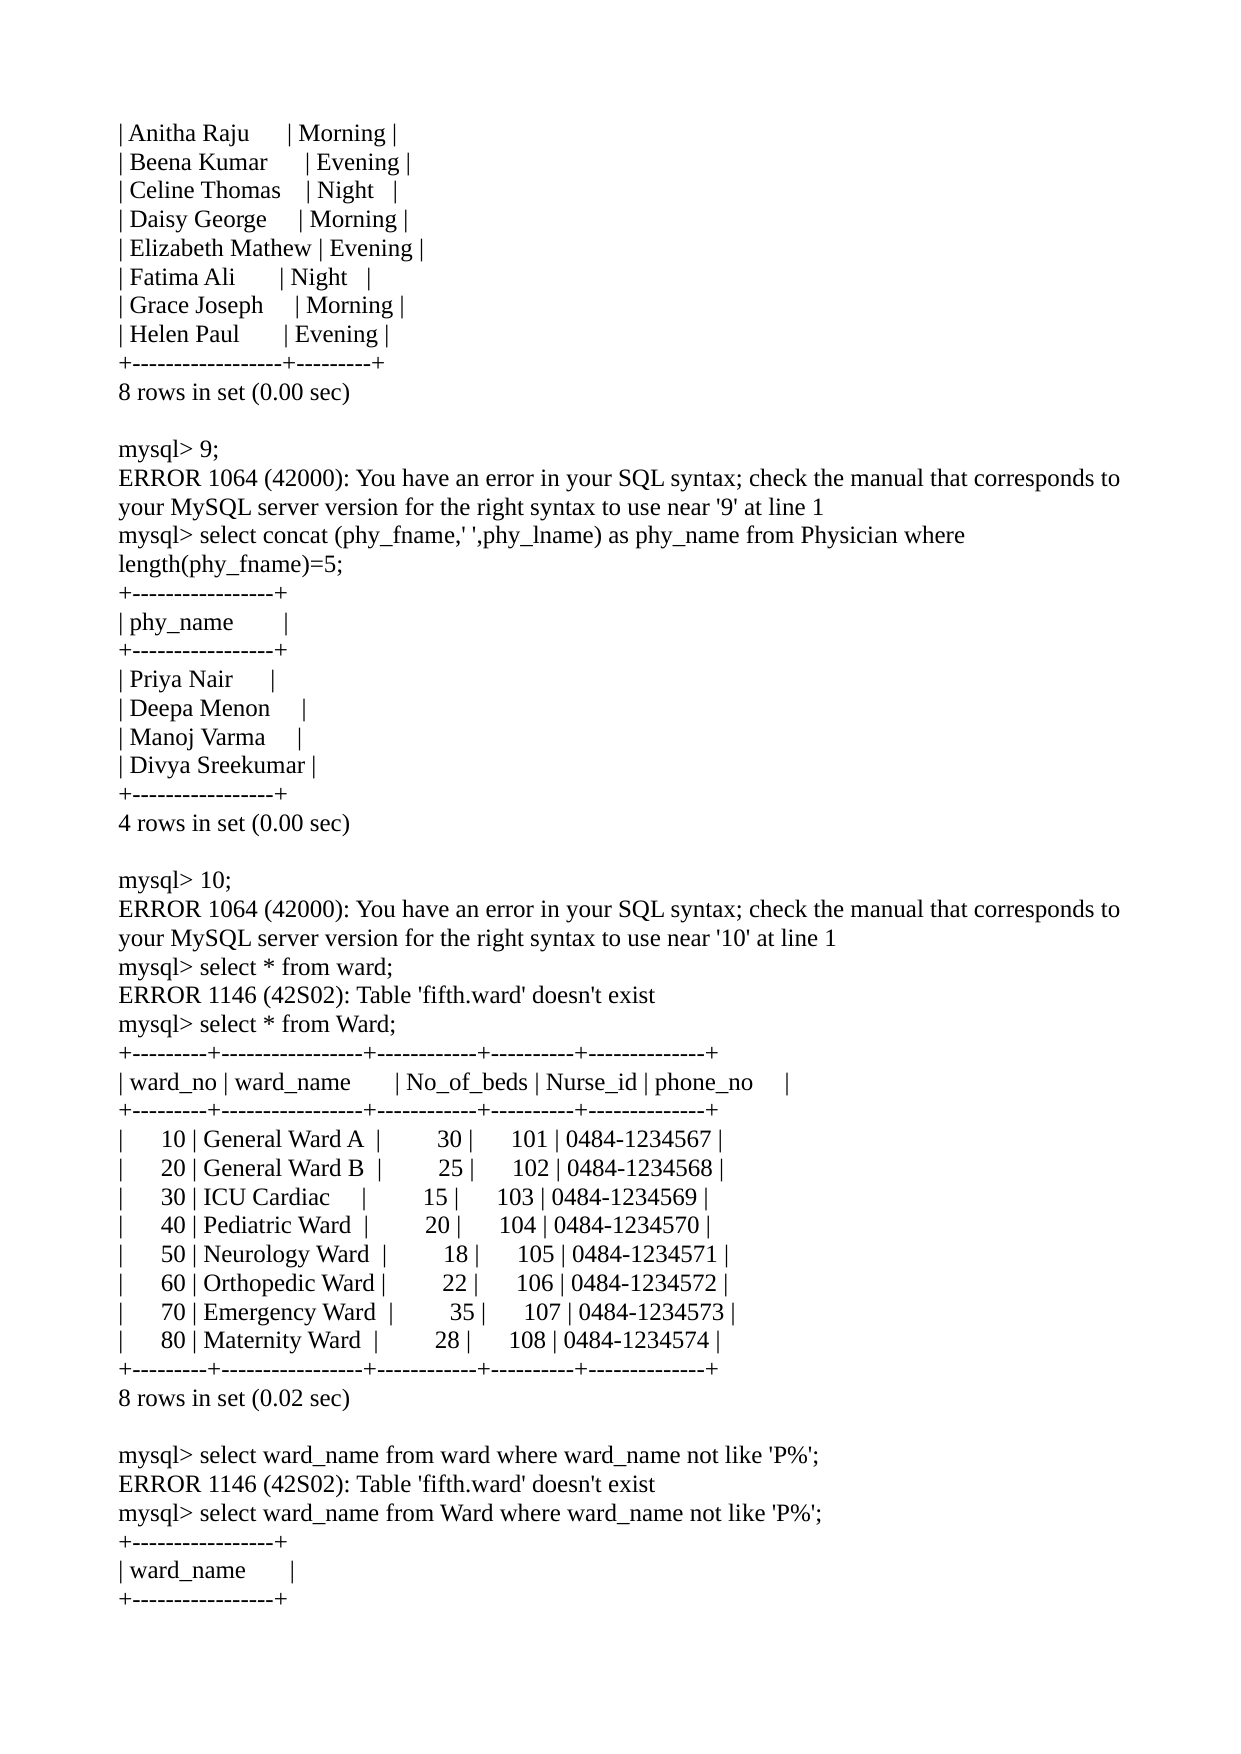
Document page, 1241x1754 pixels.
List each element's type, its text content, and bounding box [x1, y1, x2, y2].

text mysql> select * from ward; [118, 952, 1122, 981]
text | 40 | Pediatric Ward | 20 | 104 | 0484-1234570 | [118, 1211, 1122, 1239]
text | Daisy George | Morning | [118, 204, 1122, 233]
text +-----------------+ [118, 779, 1122, 808]
text ERROR 1146 (42S02): Table 'fifth.ward' doesn't exist [118, 1469, 1122, 1498]
text | Fatima Ali | Night | [118, 262, 1122, 291]
text | 70 | Emergency Ward | 35 | 107 | 0484-1234573 | [118, 1297, 1122, 1326]
text | Anitha Raju | Morning | [118, 118, 1122, 147]
text | ward_name | [118, 1556, 1122, 1584]
text | phy_name | [118, 607, 1122, 636]
text +-----------------+ [118, 1527, 1122, 1556]
text ERROR 1064 (42000): You have an error in your SQL syntax; check the manual that corresponds to your MySQL server version for the right syntax to use near '10' at line 1 [118, 894, 1122, 952]
text 8 rows in set (0.02 sec) [118, 1383, 1122, 1412]
text | Grace Joseph | Morning | [118, 291, 1122, 319]
text +---------+-----------------+------------+----------+--------------+ [118, 1354, 1122, 1383]
text mysql> 9; [118, 434, 1122, 463]
text mysql> select ward_name from Ward where ward_name not like 'P%'; [118, 1498, 1122, 1527]
text mysql> 10; [118, 866, 1122, 894]
text ERROR 1146 (42S02): Table 'fifth.ward' doesn't exist [118, 981, 1122, 1009]
text | 60 | Orthopedic Ward | 22 | 106 | 0484-1234572 | [118, 1268, 1122, 1297]
text ERROR 1064 (42000): You have an error in your SQL syntax; check the manual that corresponds to your MySQL server version for the right syntax to use near '9' at line 1 [118, 463, 1122, 521]
text | 10 | General Ward A | 30 | 101 | 0484-1234567 | [118, 1124, 1122, 1153]
text | Celine Thomas | Night | [118, 176, 1122, 204]
text | 20 | General Ward B | 25 | 102 | 0484-1234568 | [118, 1153, 1122, 1182]
text | Manoj Varma | [118, 722, 1122, 751]
text | 80 | Maternity Ward | 28 | 108 | 0484-1234574 | [118, 1326, 1122, 1354]
text | Deepa Menon | [118, 693, 1122, 722]
text +------------------+---------+ [118, 348, 1122, 377]
text | Helen Paul | Evening | [118, 319, 1122, 348]
text mysql> select concat (phy_fname,' ',phy_lname) as phy_name from Physician where length(phy_fname)=5; [118, 521, 1122, 578]
text | 30 | ICU Cardiac | 15 | 103 | 0484-1234569 | [118, 1182, 1122, 1211]
text +-----------------+ [118, 636, 1122, 664]
text | Priya Nair | [118, 664, 1122, 693]
text +-----------------+ [118, 1584, 1122, 1613]
text 8 rows in set (0.00 sec) [118, 377, 1122, 406]
text | Divya Sreekumar | [118, 751, 1122, 779]
text +---------+-----------------+------------+----------+--------------+ [118, 1096, 1122, 1124]
text | ward_no | ward_name | No_of_beds | Nurse_id | phone_no | [118, 1067, 1122, 1096]
text mysql> select ward_name from ward where ward_name not like 'P%'; [118, 1441, 1122, 1469]
text +-----------------+ [118, 578, 1122, 607]
text | Elizabeth Mathew | Evening | [118, 233, 1122, 262]
text | Beena Kumar | Evening | [118, 147, 1122, 176]
text 4 rows in set (0.00 sec) [118, 808, 1122, 837]
text | 50 | Neurology Ward | 18 | 105 | 0484-1234571 | [118, 1239, 1122, 1268]
text +---------+-----------------+------------+----------+--------------+ [118, 1038, 1122, 1067]
text mysql> select * from Ward; [118, 1009, 1122, 1038]
